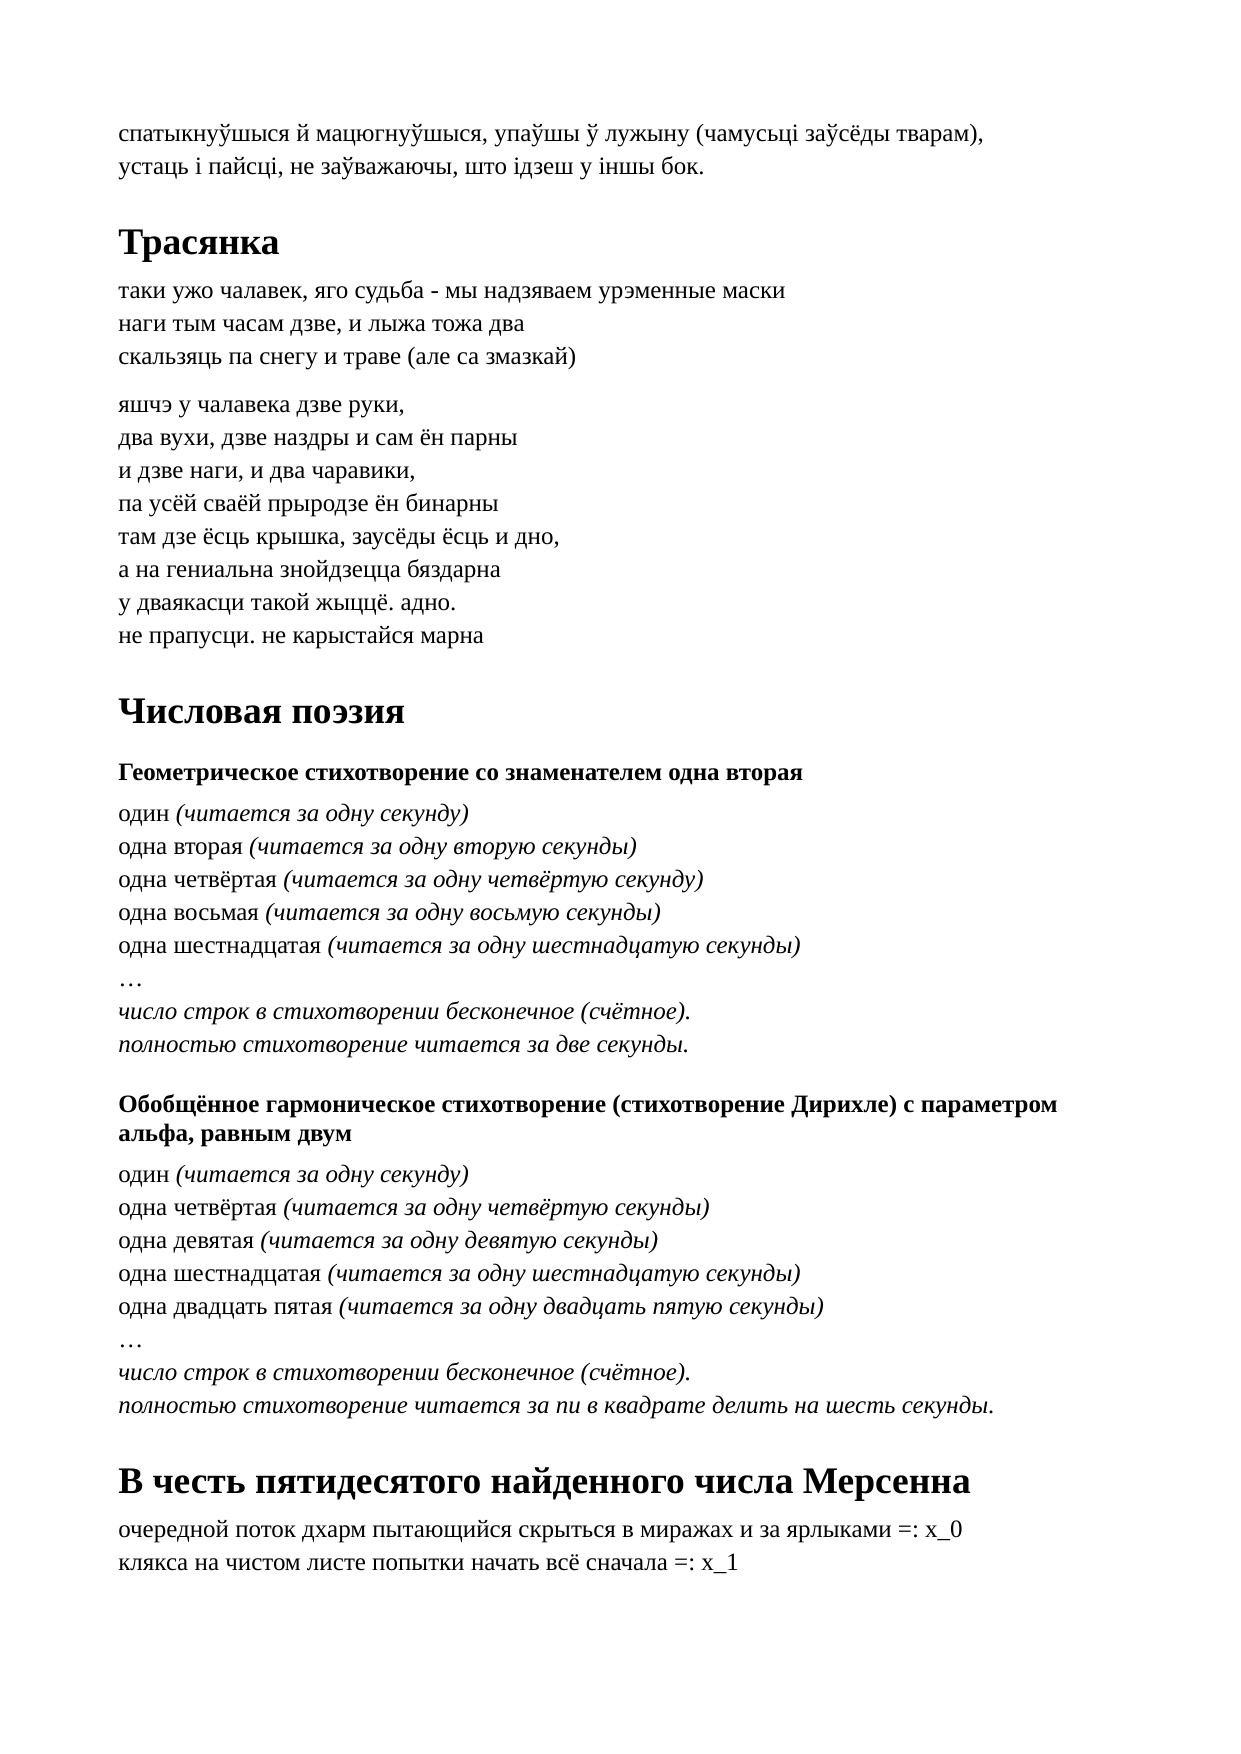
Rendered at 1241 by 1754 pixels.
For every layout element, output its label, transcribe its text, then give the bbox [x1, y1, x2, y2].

subtitle В честь пятидесятого найденного числа Мерсенна [118, 1459, 1122, 1502]
text один (читается за одну секунду) одна вторая (читается за одну вторую секунды) одна четвёртая (читается за одну четвёртую секунду) одна восьмая (читается за одну восьмую секунды) одна шестнадцатая (читается за одну шестнадцатую секунды) … число строк в стихотворении бесконечное (счётное). полностью стихотворение читается за две секунды. [118, 798, 1122, 1058]
subtitle Трасянка [118, 219, 1122, 263]
text спатыкнуўшыся й мацюгнуўшыся, упаўшы ў лужыну (чамусьці заўсёды тварам), устаць і пайсці, не заўважаючы, што ідзеш у іншы бок. [118, 118, 1122, 180]
subtitle Числовая поэзия [118, 688, 1122, 732]
text таки ужо чалавек, яго судьба - мы надзяваем урэменные маски наги тым часам дзве, и лыжа тожа два скальзяць па снегу и траве (але са змазкай) [118, 275, 1122, 370]
subtitle Обобщённое гармоническое стихотворение (стихотворение Дирихле) с параметром альфа, равным двум [118, 1089, 1122, 1147]
text яшчэ у чалавека дзве руки, два вухи, дзве наздры и сам ён парны и дзве наги, и два чаравики, па усёй сваёй прыродзе ён бинарны там дзе ёсць крышка, заусёды ёсць и дно, а на гениальна знойдзецца бяздарна у дваякасци такой жыццё. адно. не прапусци. не карыстайся марна [118, 389, 1122, 649]
subtitle Геометрическое стихотворение со знаменателем одна вторая [118, 757, 1122, 785]
text очередной поток дхарм пытающийся скрыться в миражах и за ярлыками =: x_0 клякса на чистом листе попытки начать всё сначала =: x_1 [118, 1514, 1122, 1576]
text один (читается за одну секунду) одна четвёртая (читается за одну четвёртую секунды) одна девятая (читается за одну девятую секунды) одна шестнадцатая (читается за одну шестнадцатую секунды) одна двадцать пятая (читается за одну двадцать пятую секунды) … число строк в стихотворении бесконечное (счётное). полностью стихотворение читается за пи в квадрате делить на шесть секунды. [118, 1159, 1122, 1419]
